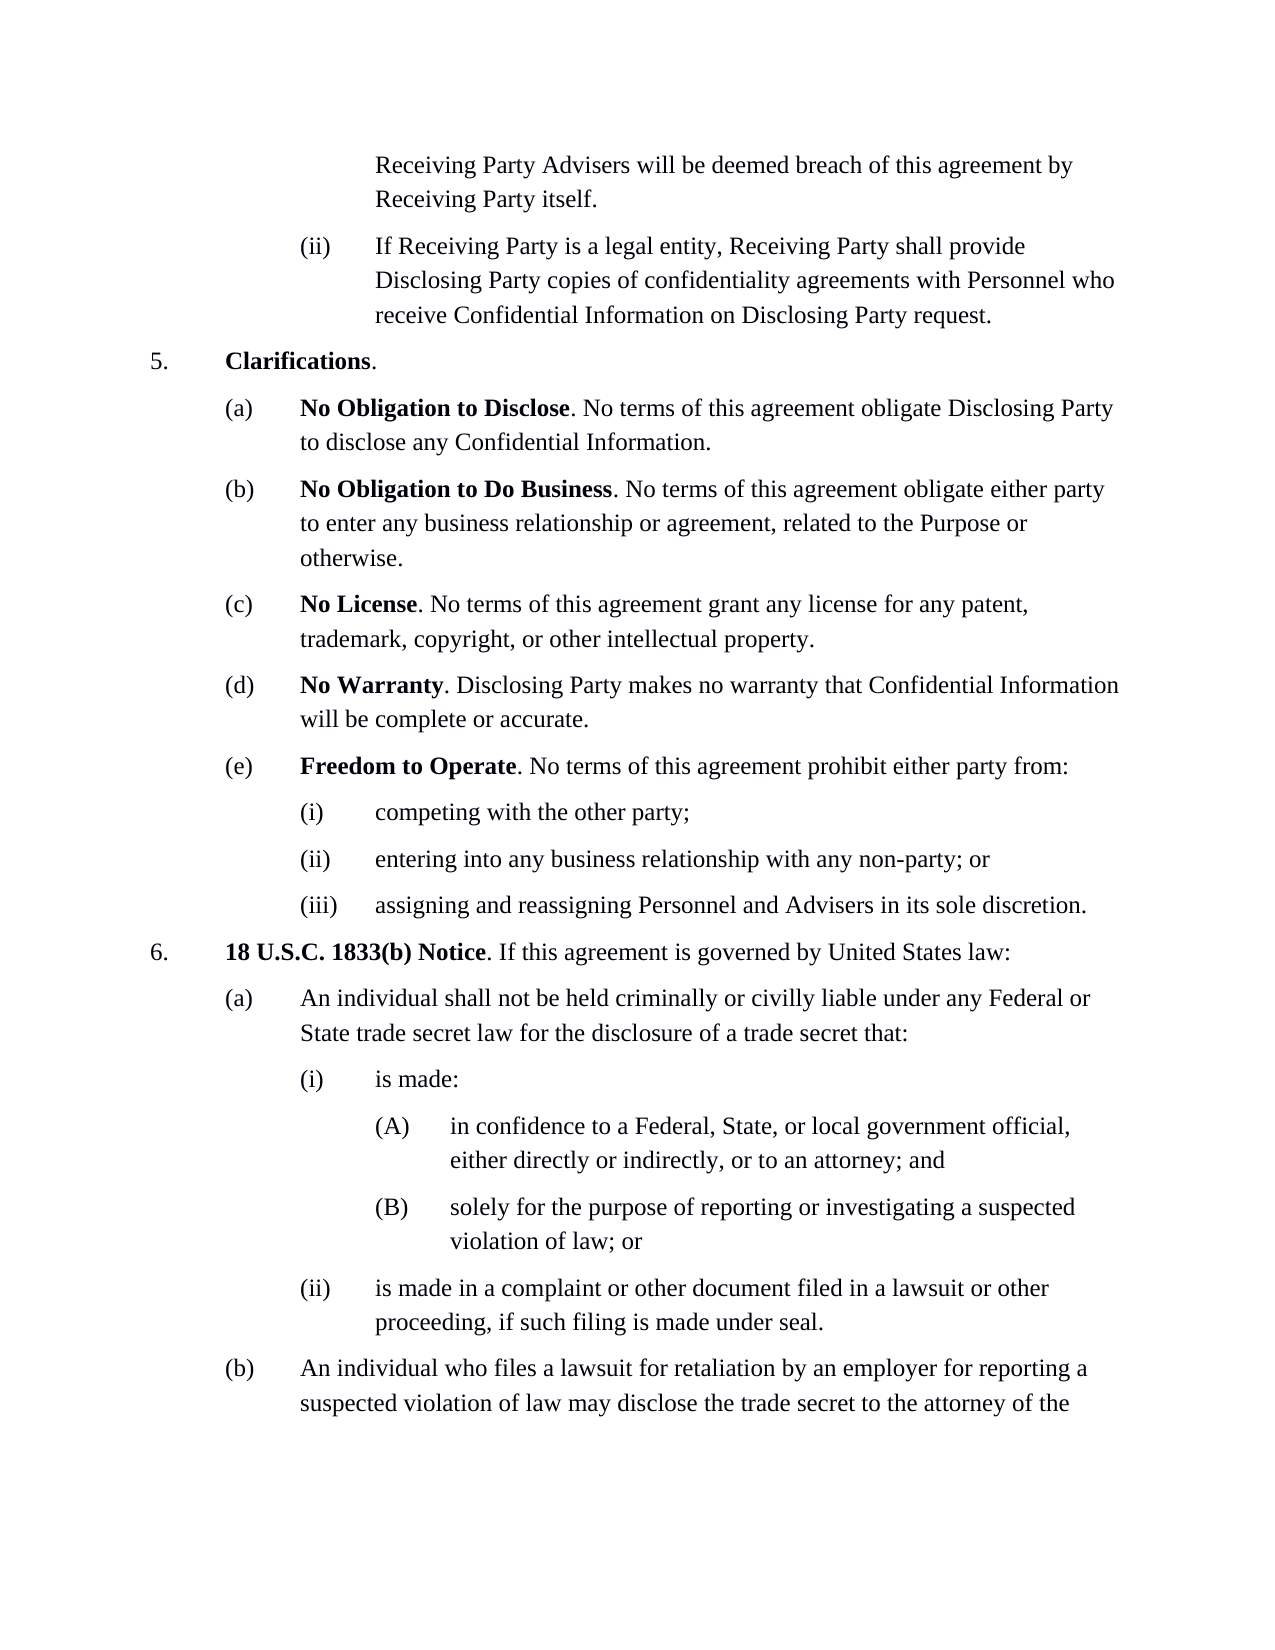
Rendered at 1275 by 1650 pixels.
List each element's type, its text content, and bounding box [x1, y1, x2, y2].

text (b) No Obligation to Do Business. No terms of this agreement obligate either party to enter any business relationship or agreement, related to the Purpose or otherwise. [225, 474, 1125, 571]
text (a) An individual shall not be held criminally or civilly liable under any Federal or State trade secret law for the disclosure of a trade secret that: [225, 983, 1125, 1047]
text 5. Clarifications. [150, 346, 1125, 375]
text Receiving Party Advisers will be deemed breach of this agreement by Receiving Party itself. [300, 150, 1125, 213]
text 6. 18 U.S.C. 1833(b) Notice. If this agreement is governed by United States law: [150, 937, 1125, 966]
text (a) No Obligation to Disclose. No terms of this agreement obligate Disclosing Party to disclose any Confidential Information. [225, 393, 1125, 456]
text (iii) assigning and reassigning Personnel and Advisers in its sole discretion. [300, 890, 1125, 919]
text (d) No Warranty. Disclosing Party makes no warranty that Confidential Information will be complete or accurate. [225, 670, 1125, 733]
text (A) in confidence to a Federal, State, or local government official, either directly or indirectly, or to an attorney; and [375, 1111, 1125, 1174]
text (B) solely for the purpose of reporting or investigating a suspected violation of law; or [375, 1192, 1125, 1255]
text (i) is made: [300, 1064, 1125, 1093]
text (i) competing with the other party; [300, 797, 1125, 826]
text (c) No License. No terms of this agreement grant any license for any patent, trademark, copyright, or other intellectual property. [225, 589, 1125, 652]
text (ii) entering into any business relationship with any non-party; or [300, 844, 1125, 873]
text (e) Freedom to Operate. No terms of this agreement prohibit either party from: [225, 751, 1125, 780]
text (b) An individual who files a lawsuit for retaliation by an employer for reporting a suspected violation of law may disclose the trade secret to the attorney of the [225, 1353, 1125, 1417]
text (ii) If Receiving Party is a legal entity, Receiving Party shall provide Disclosing Party copies of confidentiality agreements with Personnel who receive Confidential Information on Disclosing Party request. [300, 231, 1125, 329]
text (ii) is made in a complaint or other document filed in a lawsuit or other proceeding, if such filing is made under seal. [300, 1273, 1125, 1336]
